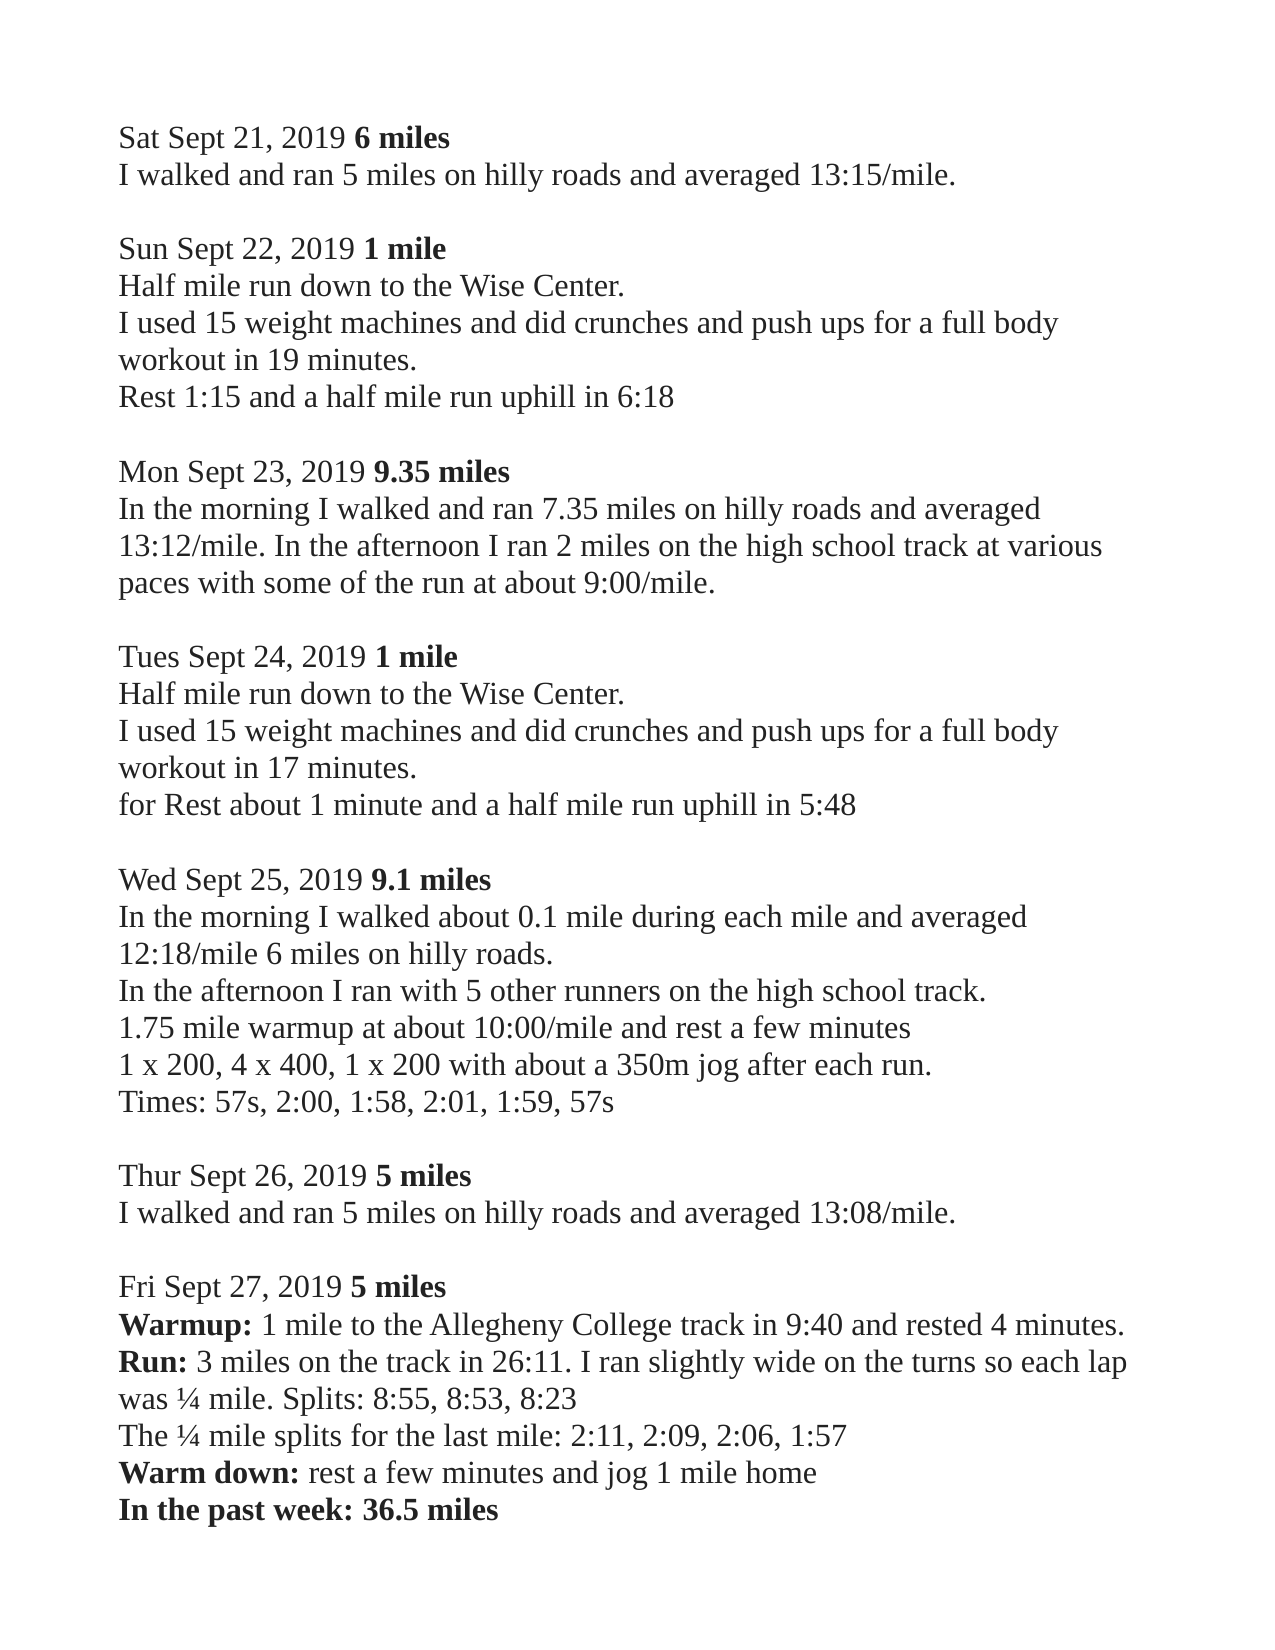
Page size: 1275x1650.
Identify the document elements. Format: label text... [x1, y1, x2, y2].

list 1 x 200, 4 x 400, 1 x 200 with about a 350m jog after each run. [118, 1045, 1161, 1082]
text In the morning I walked and ran 7.35 miles on hilly roads and averaged 13:12/mile. In the afternoon I ran 2 miles on the high school track at various paces with some of the run at about 9:00/mile. [118, 489, 1161, 600]
text for Rest about 1 minute and a half mile run uphill in 5:48 [118, 786, 1161, 823]
text In the past week: 36.5 miles [118, 1490, 1161, 1527]
text Run: 3 miles on the track in 26:11. I ran slightly wide on the turns so each lap was ¼ mile. Splits: 8:55, 8:53, 8:23 [118, 1342, 1161, 1416]
text Tues Sept 24, 2019 1 mile [118, 637, 1161, 674]
text I used 15 weight machines and did crunches and push ups for a full body workout in 17 minutes. [118, 711, 1161, 786]
text Fri Sept 27, 2019 5 miles [118, 1268, 1161, 1305]
text Warmup: 1 mile to the Allegheny College track in 9:40 and rested 4 minutes. [118, 1305, 1161, 1342]
text Thur Sept 26, 2019 5 miles [118, 1156, 1161, 1193]
text In the morning I walked about 0.1 mile during each mile and averaged 12:18/mile 6 miles on hilly roads. [118, 897, 1161, 971]
text Warm down: rest a few minutes and jog 1 mile home [118, 1453, 1161, 1490]
text Mon Sept 23, 2019 9.35 miles [118, 452, 1161, 489]
list 1.75 mile warmup at about 10:00/mile and rest a few minutes [118, 1008, 1161, 1045]
text Wed Sept 25, 2019 9.1 miles [118, 860, 1161, 897]
text Half mile run down to the Wise Center. [118, 674, 1161, 711]
text Rest 1:15 and a half mile run uphill in 6:18 [118, 378, 1161, 415]
list Times: 57s, 2:00, 1:58, 2:01, 1:59, 57s [118, 1082, 1161, 1119]
text The ¼ mile splits for the last mile: 2:11, 2:09, 2:06, 1:57 [118, 1416, 1161, 1453]
text I used 15 weight machines and did crunches and push ups for a full body workout in 19 minutes. [118, 303, 1161, 378]
text I walked and ran 5 miles on hilly roads and averaged 13:08/mile. [118, 1193, 1161, 1231]
text In the afternoon I ran with 5 other runners on the high school track. [118, 971, 1161, 1008]
text Sat Sept 21, 2019 6 miles [118, 118, 1161, 155]
text Sun Sept 22, 2019 1 mile [118, 229, 1161, 266]
text I walked and ran 5 miles on hilly roads and averaged 13:15/mile. [118, 155, 1161, 192]
text Half mile run down to the Wise Center. [118, 266, 1161, 303]
